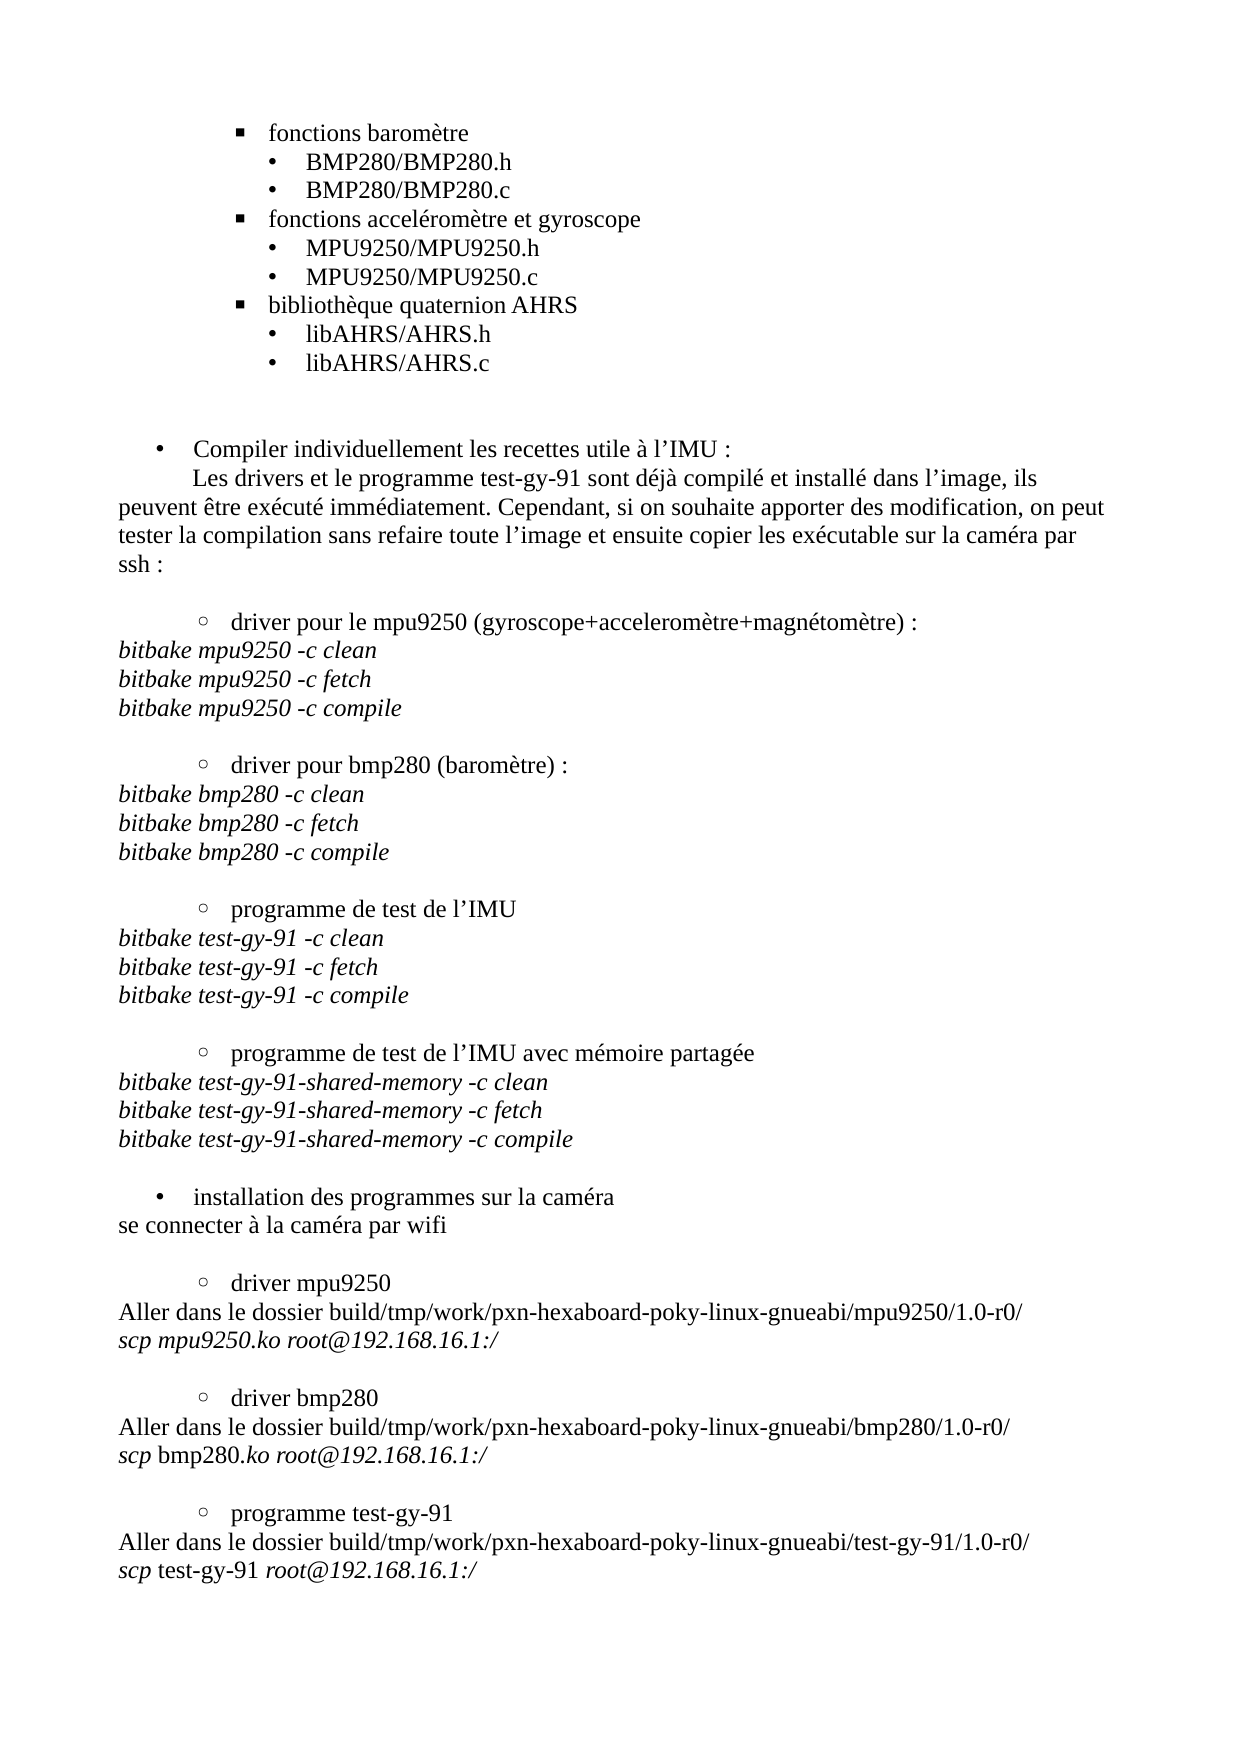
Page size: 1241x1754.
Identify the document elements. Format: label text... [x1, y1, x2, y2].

text bitbake test-gy-91-shared-memory -c compile [118, 1124, 1122, 1153]
text Aller dans le dossier build/tmp/work/pxn-hexaboard-poky-linux-gnueabi/mpu9250/1.0-r0/ [118, 1297, 1122, 1326]
list BMP280/BMP280.c [268, 176, 1122, 204]
list libAHRS/AHRS.c [268, 348, 1122, 377]
text bitbake mpu9250 -c compile [118, 693, 1122, 722]
text Aller dans le dossier build/tmp/work/pxn-hexaboard-poky-linux-gnueabi/bmp280/1.0-r0/ [118, 1412, 1122, 1441]
text bitbake bmp280 -c compile [118, 837, 1122, 866]
text bitbake bmp280 -c clean [118, 779, 1122, 808]
text Les drivers et le programme test-gy-91 sont déjà compilé et installé dans l’image, ils peuvent être exécuté immédiatement. Cependant, si on souhaite apporter des modification, on peut tester la compilation sans refaire toute l’image et ensuite copier les exécutable sur la caméra par ssh : [118, 463, 1122, 578]
list driver bmp280 [193, 1383, 1122, 1412]
text bitbake mpu9250 -c clean [118, 636, 1122, 664]
text bitbake mpu9250 -c fetch [118, 664, 1122, 693]
text scp test-gy-91 root@192.168.16.1:/ [118, 1556, 1122, 1584]
list programme de test de l’IMU avec mémoire partagée [193, 1038, 1122, 1067]
text bitbake test-gy-91 -c fetch [118, 952, 1122, 981]
text bitbake test-gy-91-shared-memory -c clean [118, 1067, 1122, 1096]
list fonctions baromètre [231, 118, 1122, 147]
text se connecter à la caméra par wifi [118, 1211, 1122, 1239]
text bitbake bmp280 -c fetch [118, 808, 1122, 837]
text bitbake test-gy-91 -c clean [118, 923, 1122, 952]
list programme test-gy-91 [193, 1498, 1122, 1527]
list driver pour bmp280 (baromètre) : [193, 751, 1122, 779]
list fonctions acceléromètre et gyroscope [231, 204, 1122, 233]
text bitbake test-gy-91 -c compile [118, 981, 1122, 1009]
list bibliothèque quaternion AHRS [231, 291, 1122, 319]
list driver mpu9250 [193, 1268, 1122, 1297]
text scp mpu9250.ko root@192.168.16.1:/ [118, 1326, 1122, 1354]
list installation des programmes sur la caméra [156, 1182, 1122, 1211]
list Compiler individuellement les recettes utile à l’IMU : [156, 434, 1122, 463]
list MPU9250/MPU9250.h [268, 233, 1122, 262]
list BMP280/BMP280.h [268, 147, 1122, 176]
list MPU9250/MPU9250.c [268, 262, 1122, 291]
list driver pour le mpu9250 (gyroscope+acceleromètre+magnétomètre) : [193, 607, 1122, 636]
text Aller dans le dossier build/tmp/work/pxn-hexaboard-poky-linux-gnueabi/test-gy-91/1.0-r0/ [118, 1527, 1122, 1556]
list libAHRS/AHRS.h [268, 319, 1122, 348]
text bitbake test-gy-91-shared-memory -c fetch [118, 1096, 1122, 1124]
text scp bmp280.ko root@192.168.16.1:/ [118, 1441, 1122, 1469]
list programme de test de l’IMU [193, 894, 1122, 923]
